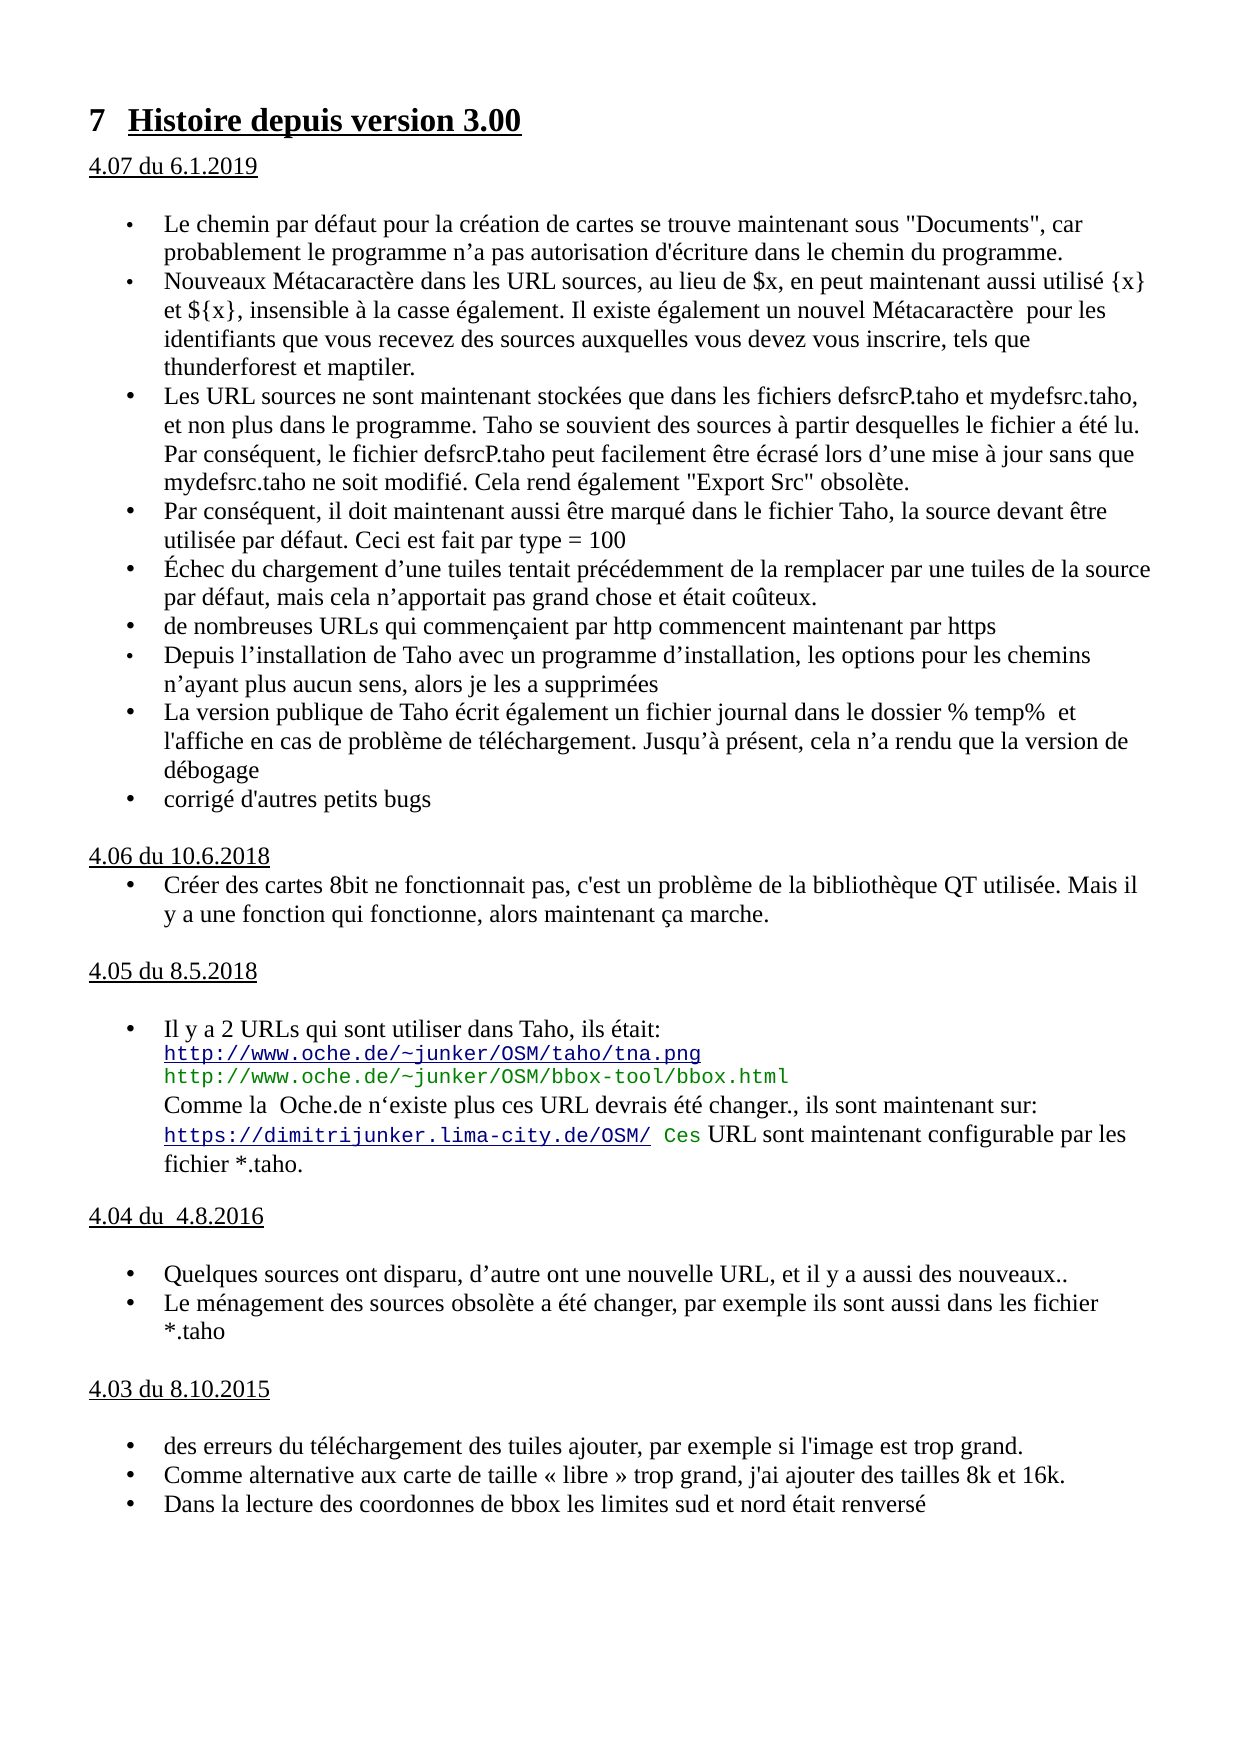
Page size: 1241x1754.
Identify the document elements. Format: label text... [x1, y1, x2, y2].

list La version publique de Taho écrit également un fichier journal dans le dossier % temp% et l'affiche en cas de problème de téléchargement. Jusqu’à présent, cela n’a rendu que la version de débogage [126, 697, 1152, 784]
list Le ménagement des sources obsolète a été changer, par exemple ils sont aussi dans les fichier *.taho [126, 1288, 1152, 1374]
list Depuis l’installation de Taho avec un programme d’installation, les options pour les chemins n’ayant plus aucun sens, alors je les a supprimées [126, 640, 1152, 697]
list Quelques sources ont disparu, d’autre ont une nouvelle URL, et il y a aussi des nouveaux.. [126, 1259, 1152, 1288]
list Dans la lecture des coordonnes de bbox les limites sud et nord était renversé [126, 1489, 1152, 1546]
list corrigé d'autres petits bugs [126, 784, 1152, 812]
list Par conséquent, il doit maintenant aussi être marqué dans le fichier Taho, la source devant être utilisée par défaut. Ceci est fait par type = 100 [126, 496, 1152, 554]
list Comme alternative aux carte de taille « libre » trop grand, j'ai ajouter des tailles 8k et 16k. [126, 1460, 1152, 1489]
subtitle Histoire depuis version 3.00 [88, 100, 1152, 139]
text 4.06 du 10.6.2018 [88, 841, 1152, 870]
list Créer des cartes 8bit ne fonctionnait pas, c'est un problème de la bibliothèque QT utilisée. Mais il y a une fonction qui fonctionne, alors maintenant ça marche. [126, 870, 1152, 927]
list Échec du chargement d’une tuiles tentait précédemment de la remplacer par une tuiles de la source par défaut, mais cela n’apportait pas grand chose et était coûteux. [126, 554, 1152, 611]
list Le chemin par défaut pour la création de cartes se trouve maintenant sous "Documents", car probablement le programme n’a pas autorisation d'écriture dans le chemin du programme. [126, 209, 1152, 266]
list http://www.oche.de/~junker/OSM/taho/tna.png http://www.oche.de/~junker/OSM/bbox-tool/bbox.html [126, 1042, 1152, 1090]
list Les URL sources ne sont maintenant stockées que dans les fichiers defsrcP.taho et mydefsrc.taho, et non plus dans le programme. Taho se souvient des sources à partir desquelles le fichier a été lu. Par conséquent, le fichier defsrcP.taho peut facilement être écrasé lors d’une mise à jour sans que mydefsrc.taho ne soit modifié. Cela rend également "Export Src" obsolète. [126, 381, 1152, 496]
list de nombreuses URLs qui commençaient par http commencent maintenant par https [126, 611, 1152, 640]
text 4.03 du 8.10.2015 [88, 1374, 1152, 1431]
list Comme la Oche.de n‘existe plus ces URL devrais été changer., ils sont maintenant sur: https://dimitrijunker.lima-city.de/OSM/ Ces URL sont maintenant configurable par les fichier *.taho. [126, 1090, 1152, 1201]
list Il y a 2 URLs qui sont utiliser dans Taho, ils était: [126, 1014, 1152, 1042]
list Nouveaux Métacaractère dans les URL sources, au lieu de $x, en peut maintenant aussi utilisé {x} et ${x}, insensible à la casse également. Il existe également un nouvel Métacaractère pour les identifiants que vous recevez des sources auxquelles vous devez vous inscrire, tels que thunderforest et maptiler. [126, 266, 1152, 381]
list des erreurs du téléchargement des tuiles ajouter, par exemple si l'image est trop grand. [126, 1431, 1152, 1460]
text 4.07 du 6.1.2019 [88, 151, 1152, 180]
text 4.04 du 4.8.2016 [88, 1201, 1152, 1259]
text 4.05 du 8.5.2018 [88, 927, 1152, 1014]
